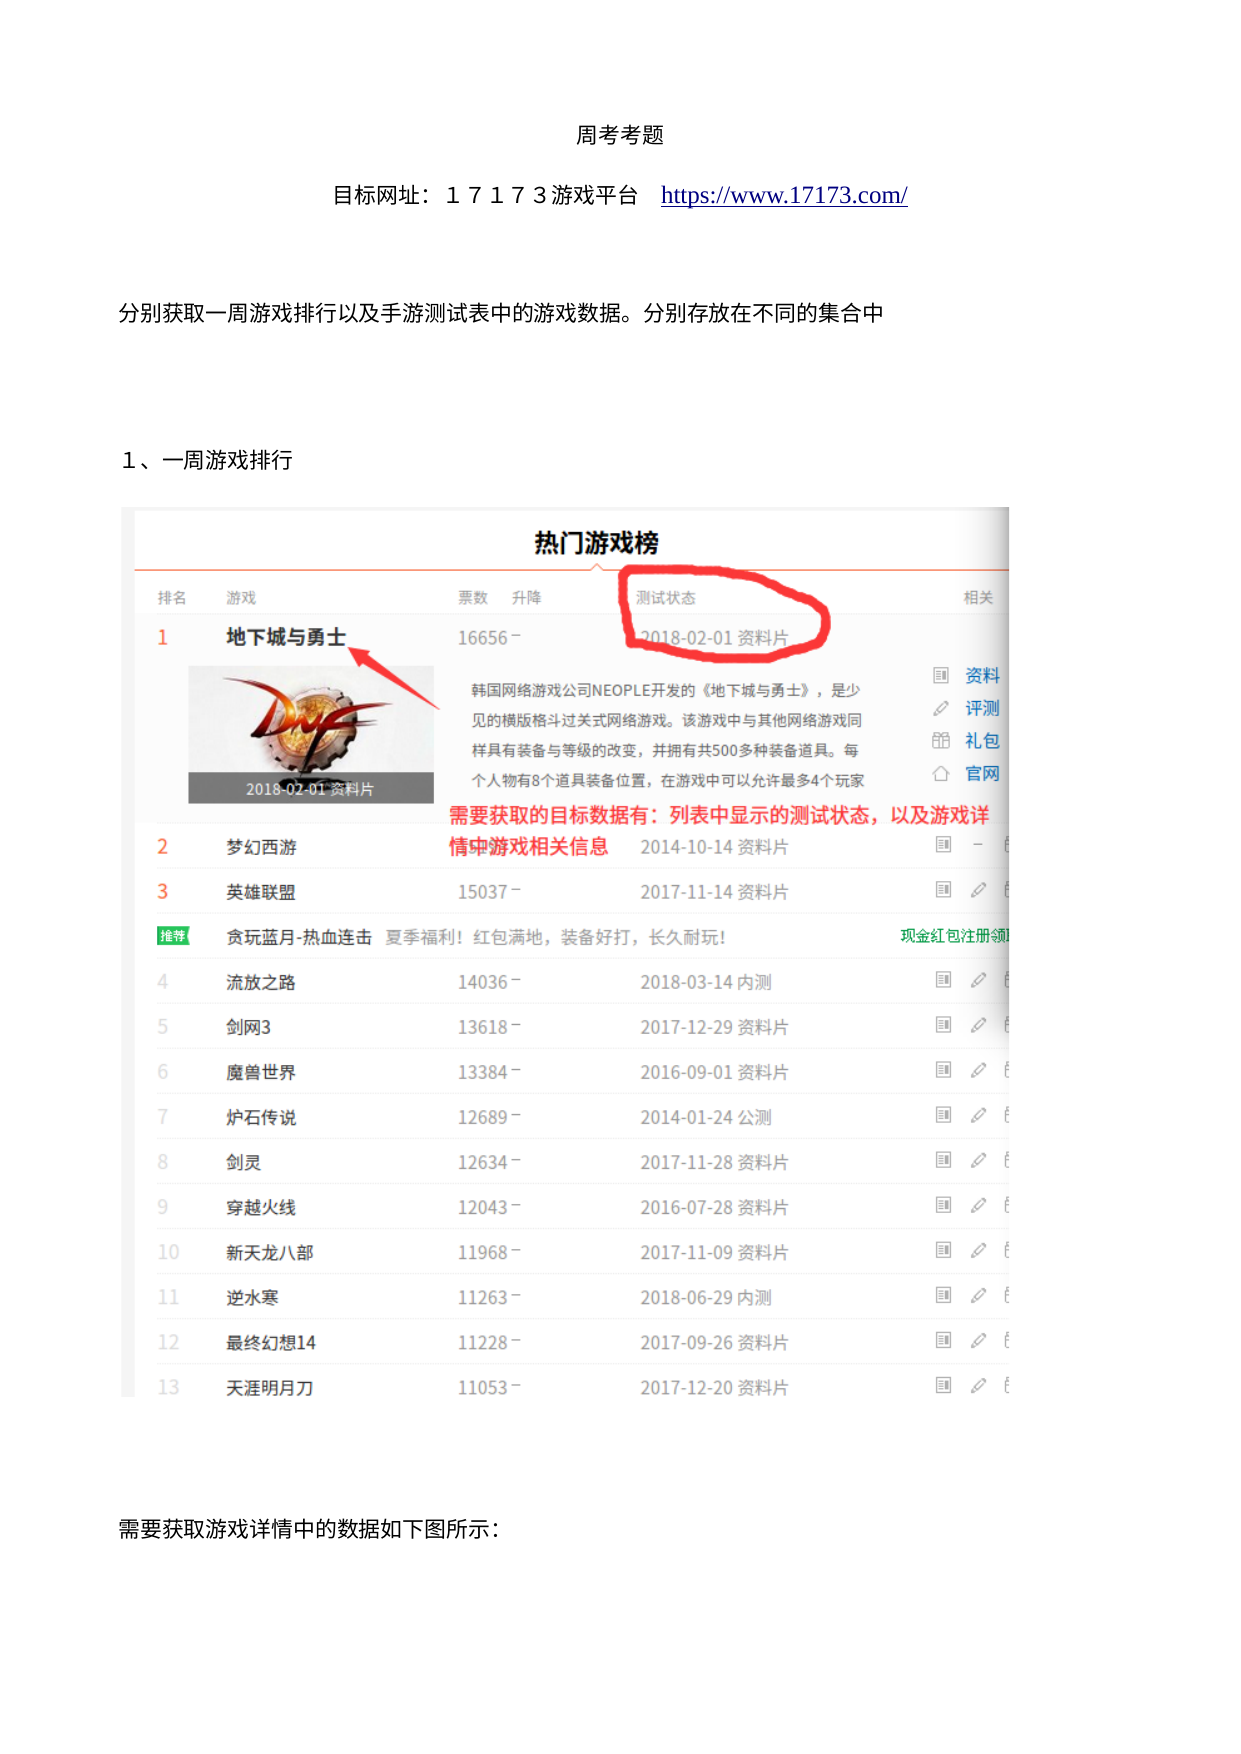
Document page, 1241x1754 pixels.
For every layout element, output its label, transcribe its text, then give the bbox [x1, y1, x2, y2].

text 分别获取一周游戏排行以及手游测试表中的游戏数据。分别存放在不同的集合中 [118, 296, 1122, 328]
text 目标网址：１７１７３游戏平台 https://www.17173.com/ [118, 178, 1122, 210]
text 需要获取游戏详情中的数据如下图所示： [118, 1512, 1122, 1543]
picture [121, 507, 1010, 1397]
text １、一周游戏排行 [118, 443, 1122, 475]
text 周考考题 [118, 118, 1122, 150]
